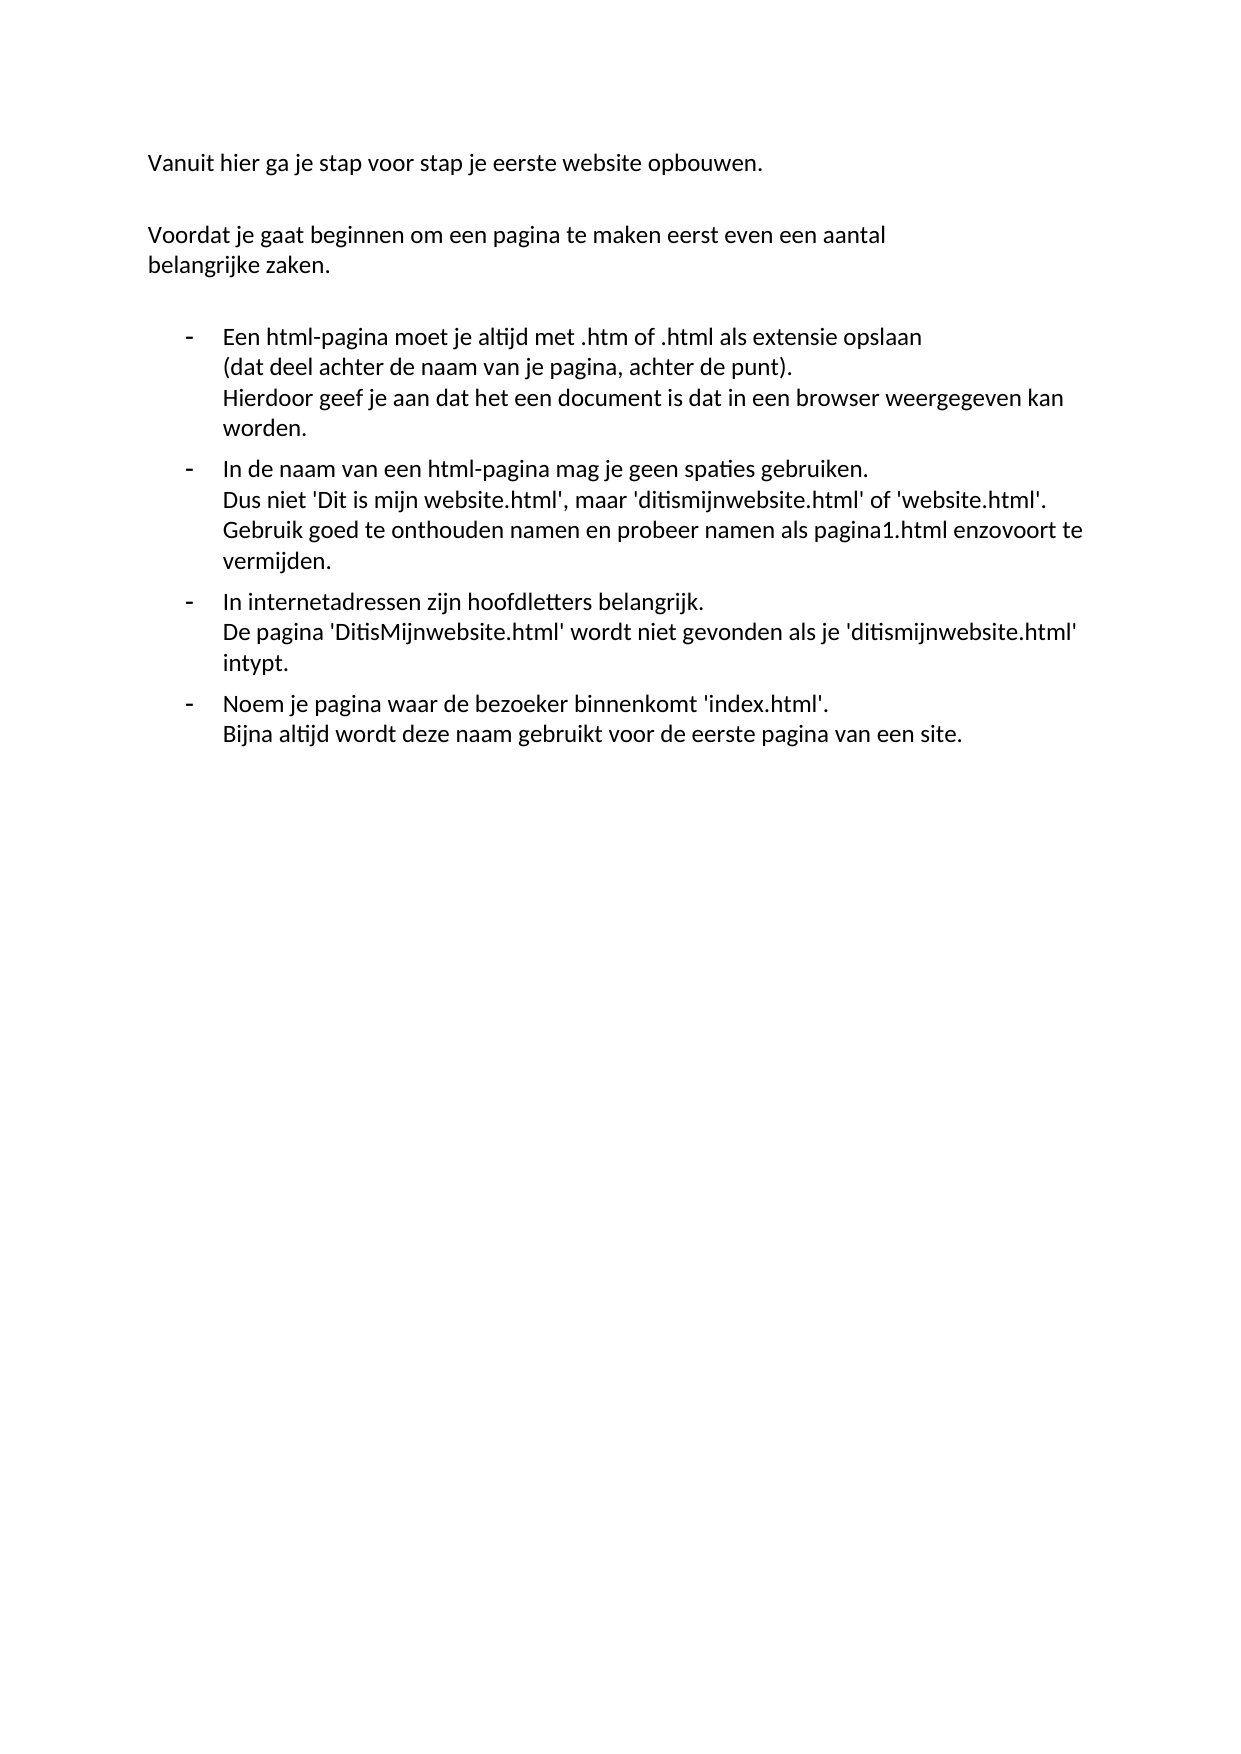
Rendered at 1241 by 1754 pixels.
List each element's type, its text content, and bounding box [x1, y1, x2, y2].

list Noem je pagina waar de bezoeker binnenkomt 'index.html'. Bijna altijd wordt deze naam gebruikt voor de eerste pagina van een site. [185, 688, 1093, 749]
text Voordat je gaat beginnen om een pagina te maken eerst even een aantal belangrijke zaken. [148, 219, 1093, 311]
list In internetadressen zijn hoofdletters belangrijk. De pagina 'DitisMijnwebsite.html' wordt niet gevonden als je 'ditismijnwebsite.html' intypt. [185, 586, 1093, 678]
list Een html-pagina moet je altijd met .htm of .html als extensie opslaan (dat deel achter de naam van je pagina, achter de punt). Hierdoor geef je aan dat het een document is dat in een browser weergegeven kan worden. [185, 321, 1093, 443]
list In de naam van een html-pagina mag je geen spaties gebruiken. Dus niet 'Dit is mijn website.html', maar 'ditismijnwebsite.html' of 'website.html'. Gebruik goed te onthouden namen en probeer namen als pagina1.html enzovoort te vermijden. [185, 453, 1093, 576]
text Vanuit hier ga je stap voor stap je eerste website opbouwen. [148, 148, 1093, 209]
